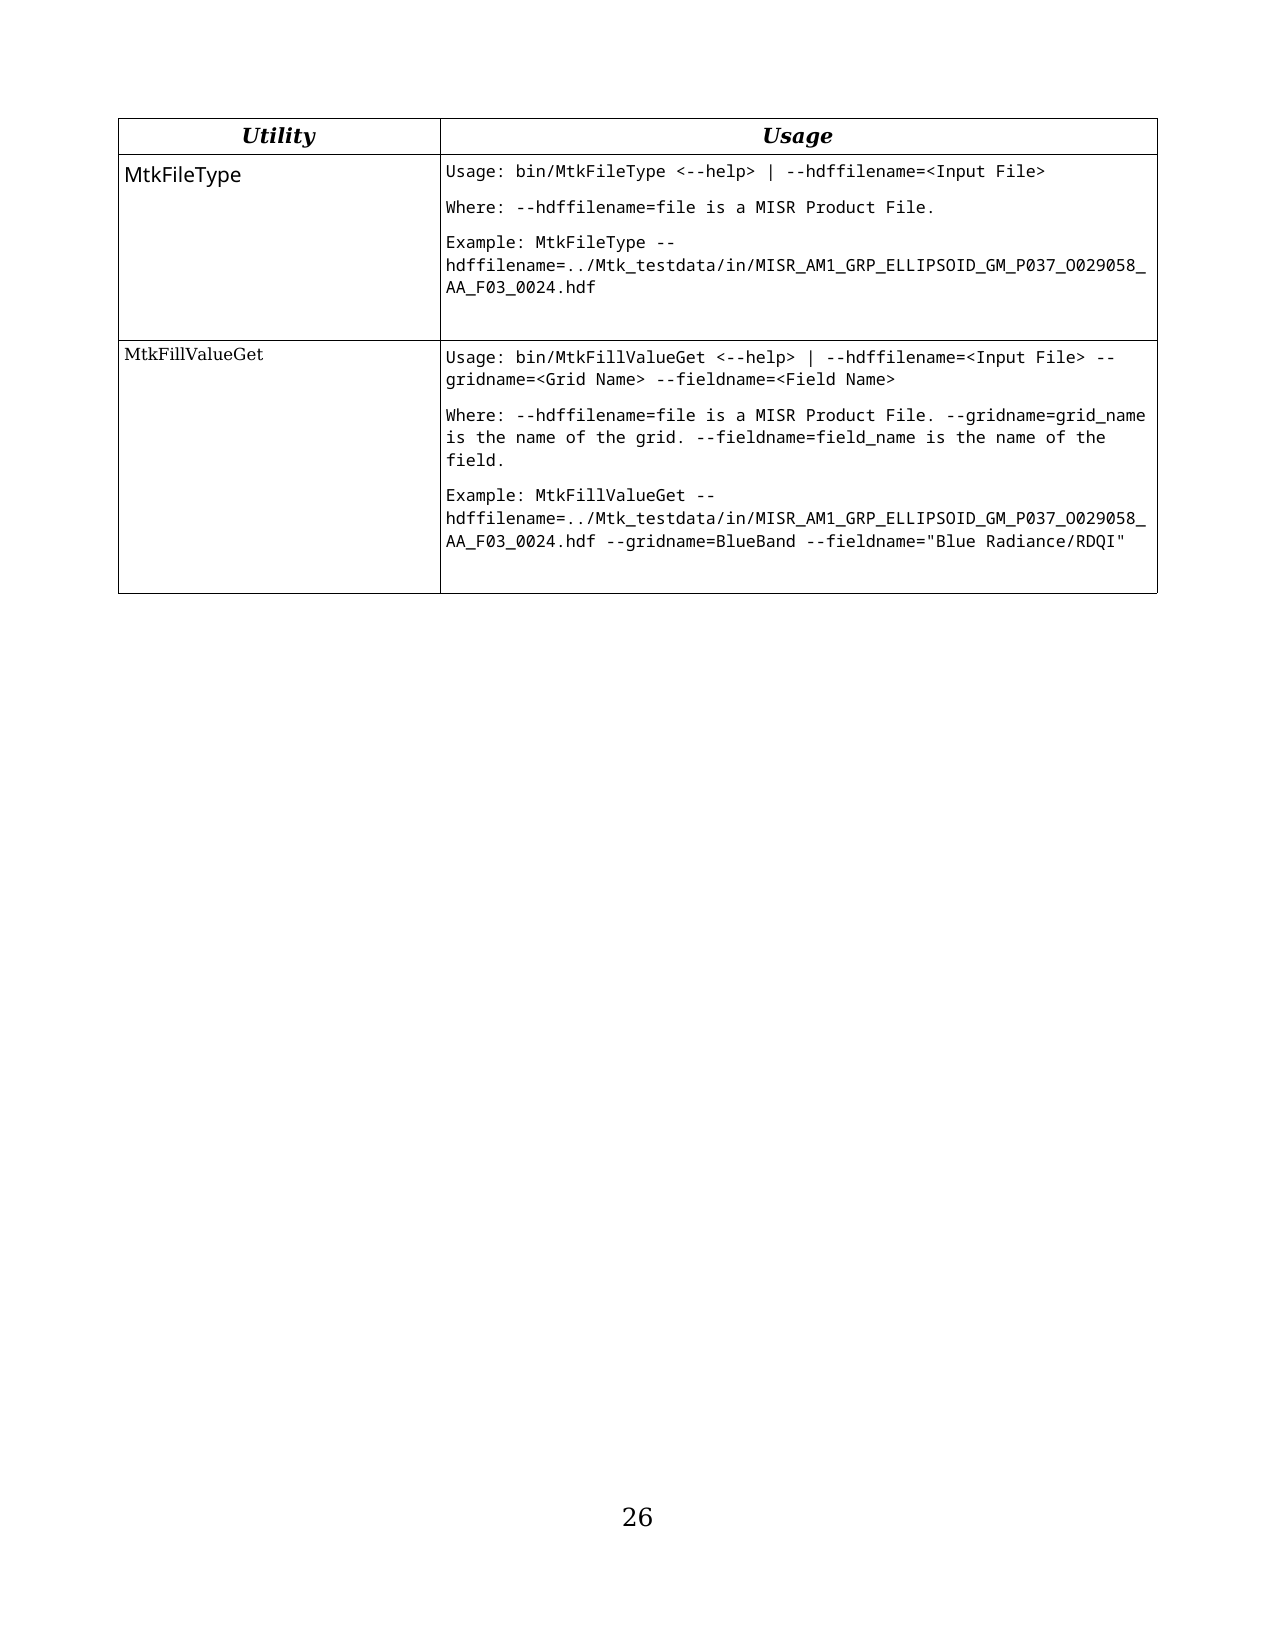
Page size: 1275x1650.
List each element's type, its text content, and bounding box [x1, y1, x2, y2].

table_cell MtkFillValueGet [119, 341, 440, 593]
table_header Usage [441, 119, 1157, 154]
table_cell MtkFileType [119, 155, 440, 339]
table_cell Usage: bin/MtkFillValueGet <--help> | --hdffilename=<Input File> --gridname=<Grid Name> --fieldname=<Field Name> Where: --hdffilename=file is a MISR Product File. --gridname=grid_name is the name of the grid. --fieldname=field_name is the name of the field. Example: MtkFillValueGet -- hdffilename=../Mtk_testdata/in/MISR_AM1_GRP_ELLIPSOID_GM_P037_O029058_AA_F03_0024.hdf --gridname=BlueBand --fieldname="Blue Radiance/RDQI" [441, 341, 1157, 593]
table_cell Usage: bin/MtkFileType <--help> | --hdffilename=<Input File> Where: --hdffilename=file is a MISR Product File. Example: MtkFileType -- hdffilename=../Mtk_testdata/in/MISR_AM1_GRP_ELLIPSOID_GM_P037_O029058_AA_F03_0024.hdf [441, 155, 1157, 339]
table_header Utility [119, 119, 440, 154]
